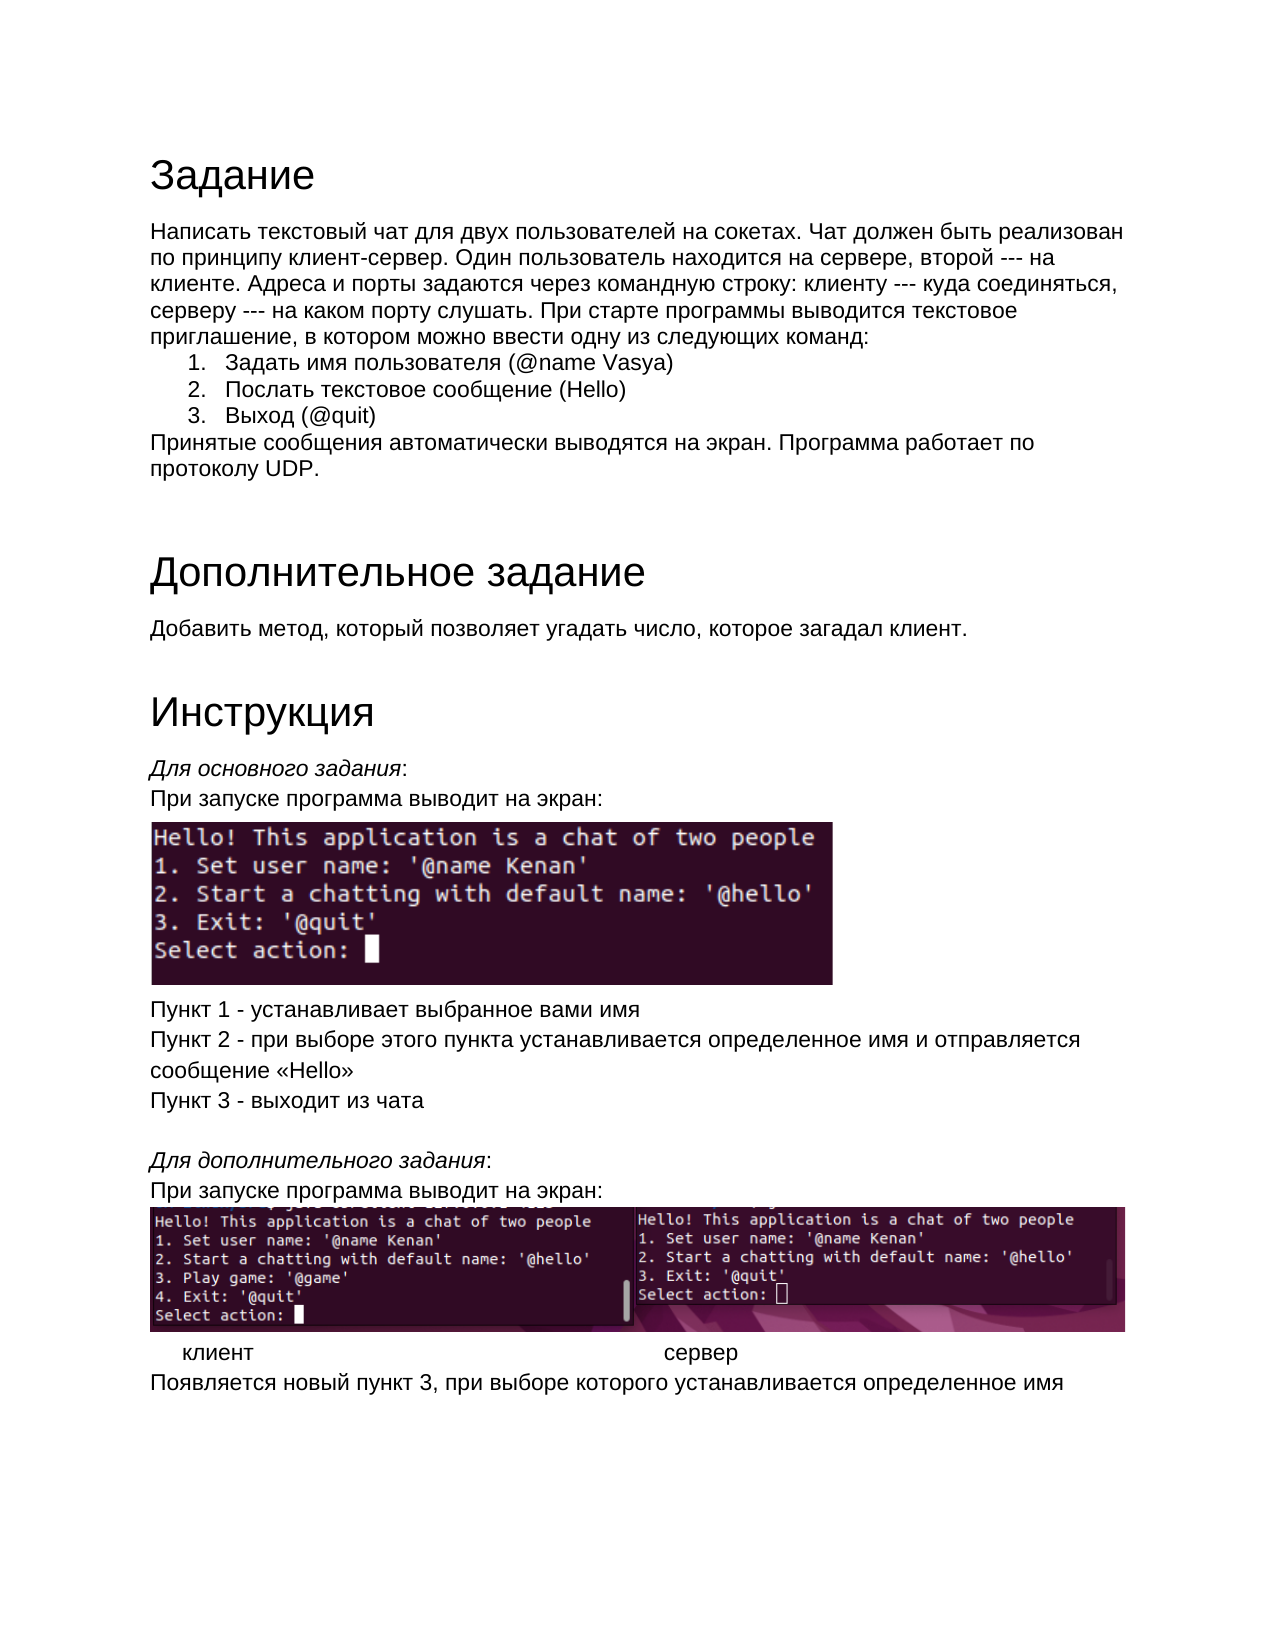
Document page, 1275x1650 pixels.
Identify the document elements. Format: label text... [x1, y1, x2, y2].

list Послать текстовое сообщение (Hello) [187, 376, 1125, 402]
text Написать текстовый чат для двух пользователей на сокетах. Чат должен быть реализован по принципу клиент-сервер. Один пользователь находится на сервере, второй --- на клиенте. Адреса и порты задаются через командную строку: клиенту --- куда соединяться, серверу --- на каком порту слушать. При старте программы выводится текстовое приглашение, в котором можно ввести одну из следующих команд: [150, 218, 1125, 349]
text Пункт 1 - устанавливает выбранное вами имя [150, 996, 1125, 1022]
list Выход (@quit) [187, 402, 1125, 428]
text При запуске программа выводит на экран: [150, 1177, 1125, 1204]
text Принятые сообщения автоматически выводятся на экран. Программа работает по протоколу UDP. [150, 428, 1125, 481]
subtitle Задание [150, 150, 1125, 198]
text При запуске программа выводит на экран: [150, 785, 1125, 811]
list Задать имя пользователя (@name Vasya) [187, 349, 1125, 376]
text Пункт 3 - выходит из чата [150, 1087, 1125, 1113]
text Для основного задания: [150, 754, 1125, 781]
text Для дополнительного задания: [150, 1147, 1125, 1173]
picture [150, 1207, 1125, 1332]
subtitle Дополнительное задание [150, 547, 1125, 595]
text Появляется новый пункт 3, при выборе которого устанавливается определенное имя [150, 1369, 1125, 1396]
text клиент сервер [150, 1332, 1125, 1365]
subtitle Инструкция [150, 687, 1125, 735]
text Добавить метод, который позволяет угадать число, которое загадал клиент. [150, 615, 1125, 641]
picture [151, 822, 833, 985]
text Пункт 2 - при выборе этого пункта устанавливается определенное имя и отправляется сообщение «Hello» [150, 1026, 1125, 1083]
